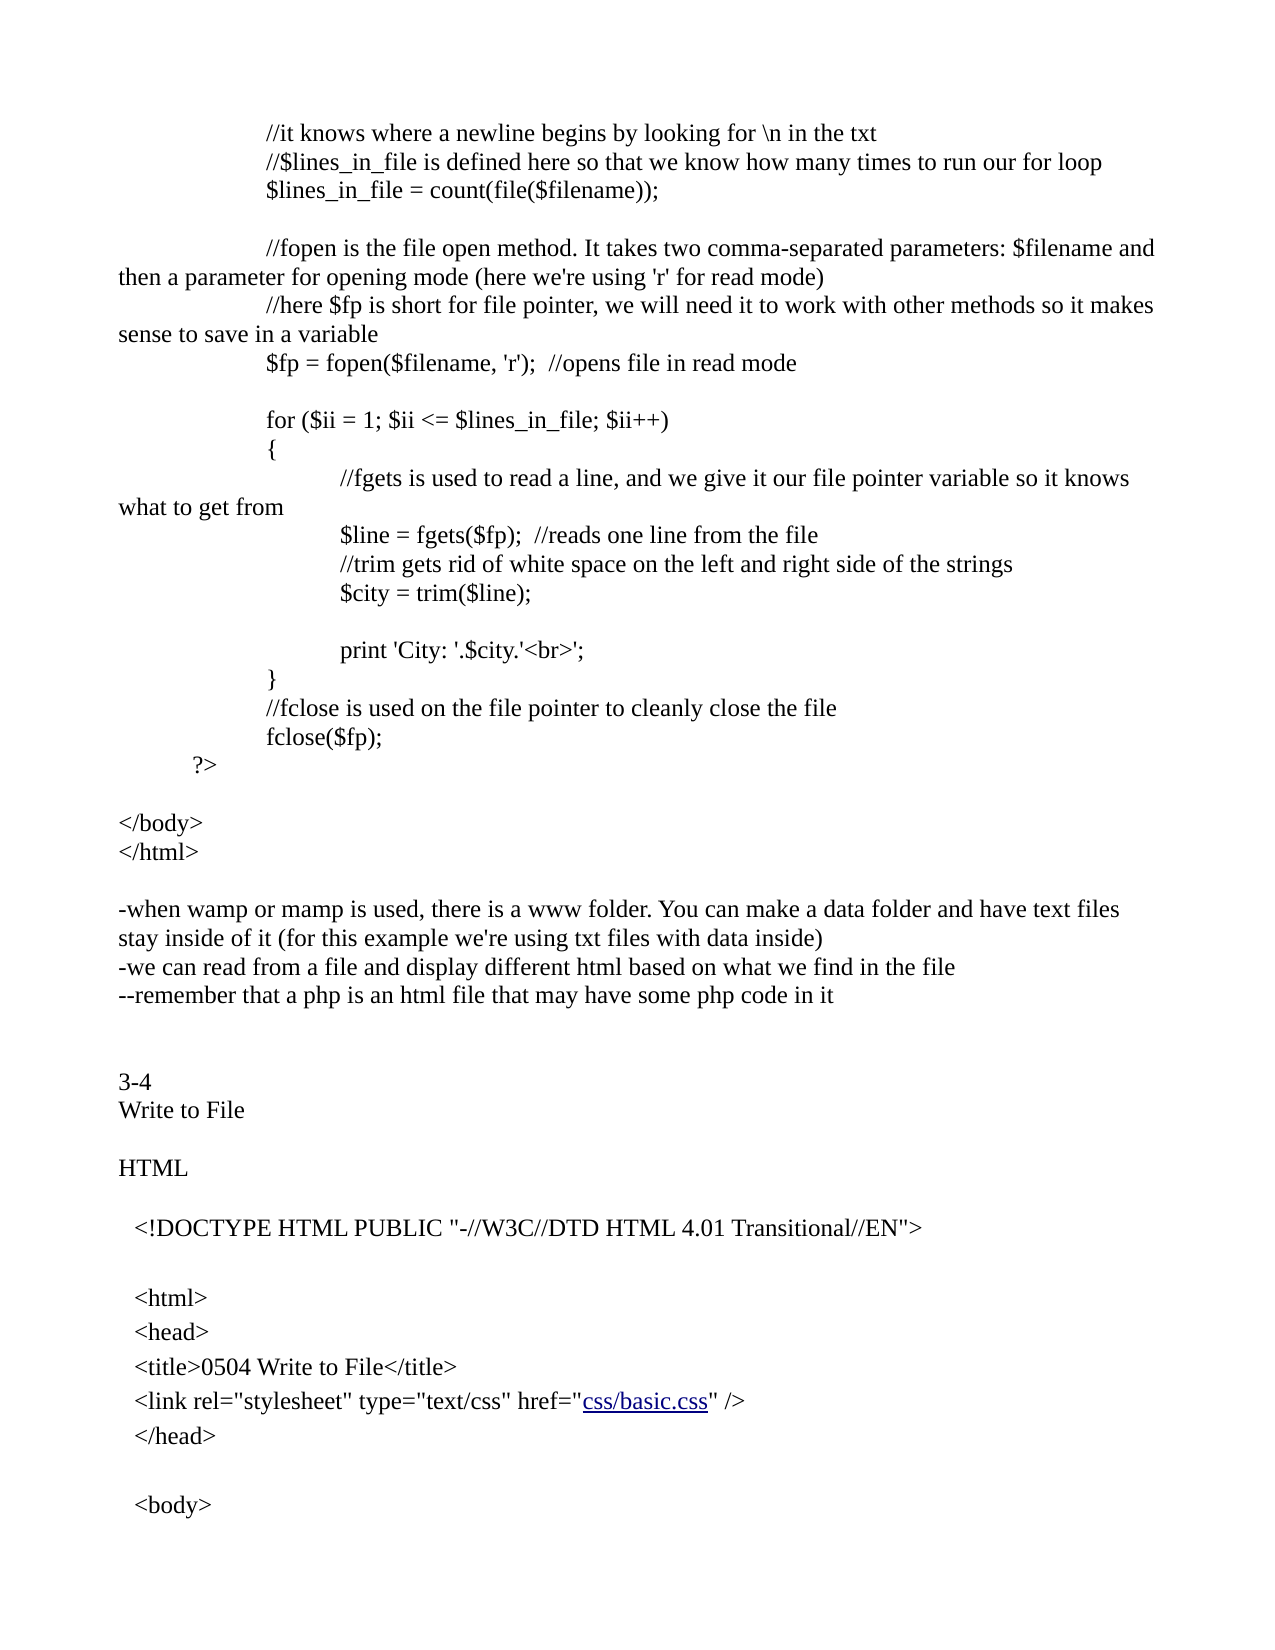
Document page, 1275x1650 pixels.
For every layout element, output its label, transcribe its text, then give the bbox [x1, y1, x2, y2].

text Write to File [118, 1096, 1157, 1124]
text -when wamp or mamp is used, there is a www folder. You can make a data folder and have text files stay inside of it (for this example we're using txt files with data inside) [118, 894, 1157, 952]
table_cell <link rel="stylesheet" type="text/css" href="css/basic.css" /> [131, 1384, 928, 1418]
text for ($ii = 1; $ii <= $lines_in_file; $ii++) [118, 406, 1157, 434]
table_header [118, 1211, 131, 1245]
text $fp = fopen($filename, 'r'); //opens file in read mode [118, 348, 1157, 377]
table_cell <title>0504 Write to File</title> [131, 1349, 928, 1383]
table_cell [118, 1418, 131, 1453]
table_cell <head> [131, 1314, 928, 1349]
table_cell [131, 1245, 928, 1280]
text //fclose is used on the file pointer to cleanly close the file [118, 693, 1157, 722]
text HTML [118, 1153, 1157, 1182]
text 3-4 [118, 1067, 1157, 1096]
table_cell [118, 1245, 131, 1280]
text </html> [118, 837, 1157, 866]
table_cell <body> [131, 1487, 928, 1522]
text //fopen is the file open method. It takes two comma-separated parameters: $filename and then a parameter for opening mode (here we're using 'r' for read mode) [118, 233, 1157, 291]
text $line = fgets($fp); //reads one line from the file [118, 521, 1157, 549]
text { [118, 434, 1157, 463]
table_cell </head> [131, 1418, 928, 1453]
table_cell [131, 1453, 928, 1487]
text //it knows where a newline begins by looking for \n in the txt [118, 118, 1157, 147]
table_cell [118, 1384, 131, 1418]
text //fgets is used to read a line, and we give it our file pointer variable so it knows what to get from [118, 463, 1157, 521]
table_header <!DOCTYPE HTML PUBLIC "-//W3C//DTD HTML 4.01 Transitional//EN"> [131, 1211, 928, 1245]
text -we can read from a file and display different html based on what we find in the file [118, 952, 1157, 981]
text --remember that a php is an html file that may have some php code in it [118, 981, 1157, 1009]
text fclose($fp); [118, 722, 1157, 751]
table_cell <html> [131, 1280, 928, 1314]
table_cell [118, 1453, 131, 1487]
text ?> [118, 751, 1157, 779]
table_cell [118, 1280, 131, 1314]
text print 'City: '.$city.'<br>'; [118, 636, 1157, 664]
text $city = trim($line); [118, 578, 1157, 607]
table_cell [118, 1349, 131, 1383]
text } [118, 664, 1157, 693]
text //here $fp is short for file pointer, we will need it to work with other methods so it makes sense to save in a variable [118, 291, 1157, 348]
text //$lines_in_file is defined here so that we know how many times to run our for loop [118, 147, 1157, 176]
table_cell [118, 1487, 131, 1522]
text $lines_in_file = count(file($filename)); [118, 176, 1157, 204]
table_cell [118, 1314, 131, 1349]
text //trim gets rid of white space on the left and right side of the strings [118, 549, 1157, 578]
text </body> [118, 808, 1157, 837]
